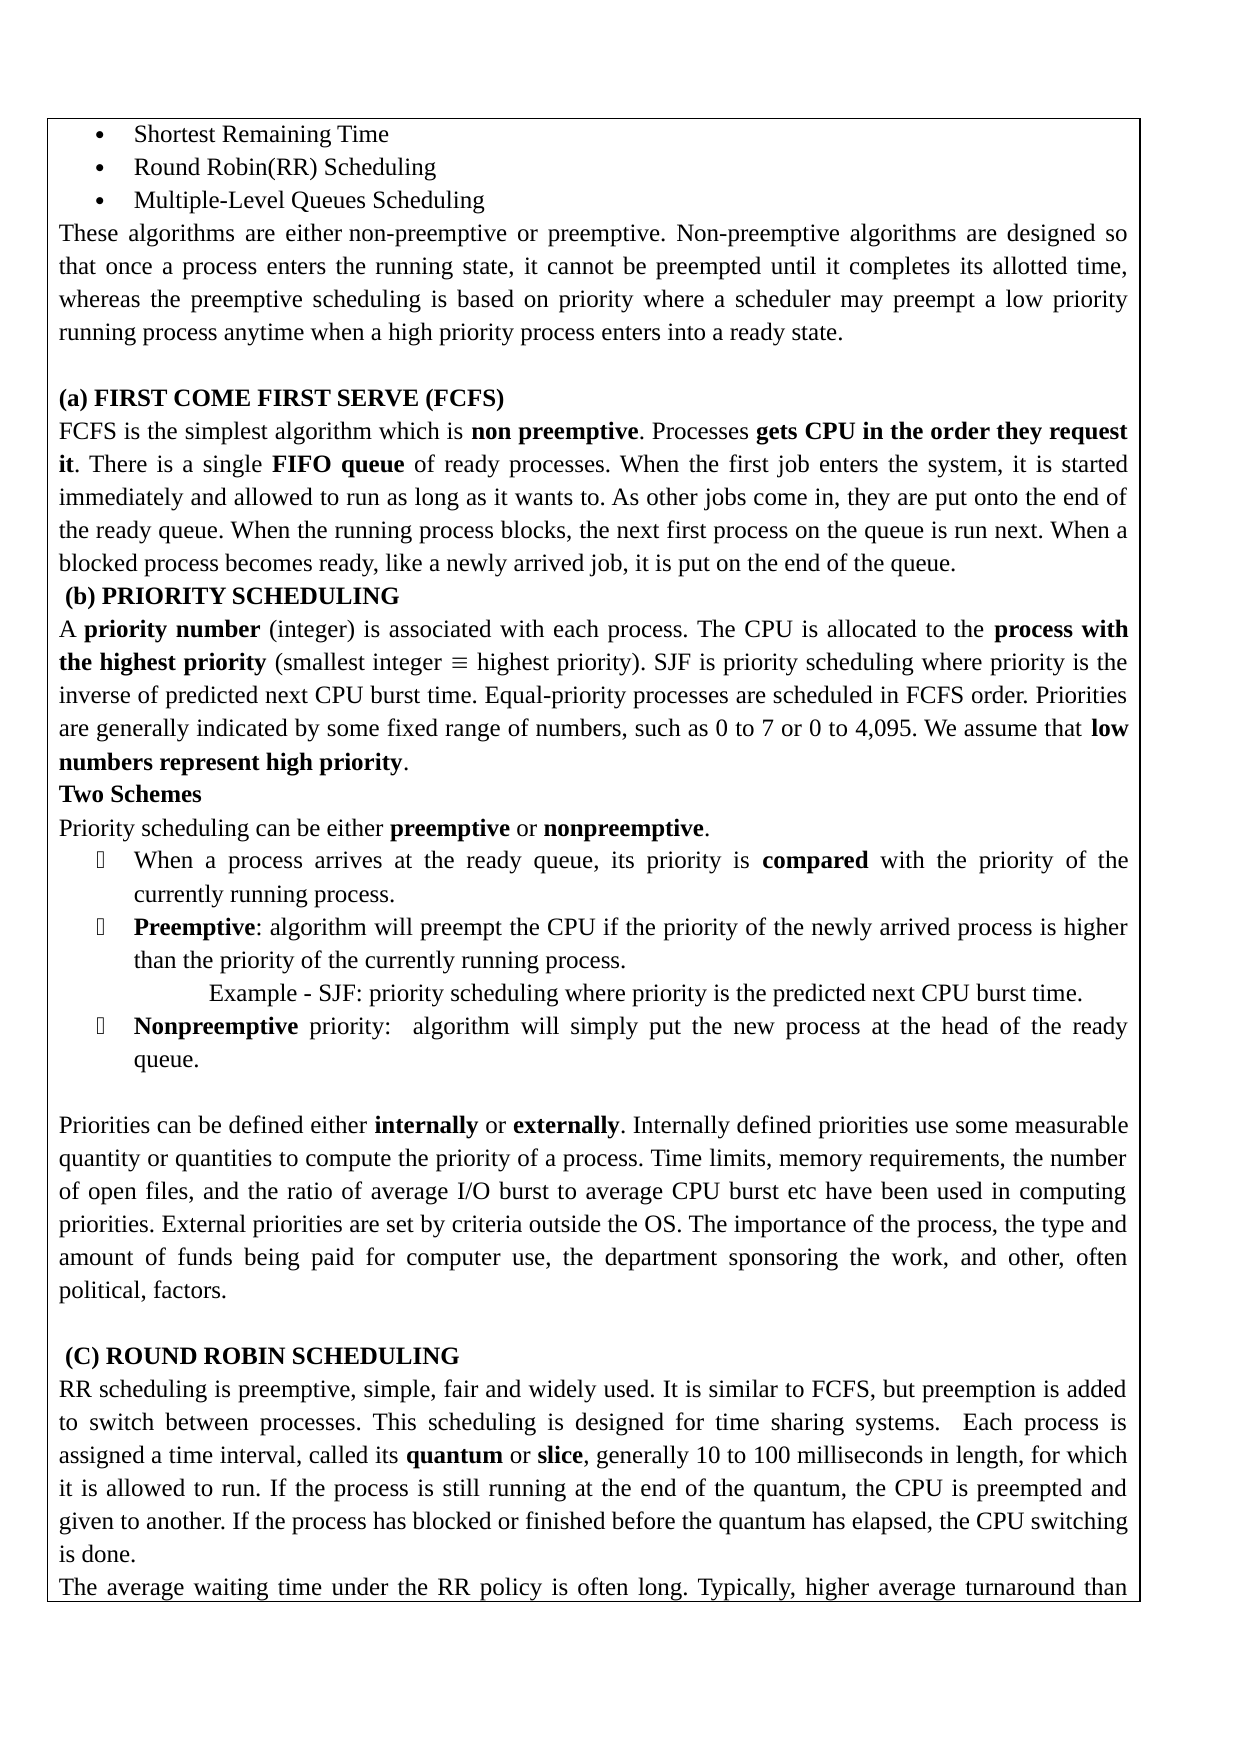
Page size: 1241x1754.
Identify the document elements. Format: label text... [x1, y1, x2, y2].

table_cell Theoretical Background: MULTIPROGRAMMING: In a single-processor system, only one process can run at a time, others must wait until the CPU is free and can be rescheduled. The objective of multiprogramming is to have some process running at all times, thereby to maximize CPU utilization. CPU scheduling is the basis of multi-programmed systems. By switching the CPU among processes, the OS can make the computer more productive. When a process waits for completion of an I/O request, CPU sits idle. All this waiting time is wasted; no useful work is accomplished. With multiprogramming, OS tries to use this time productively. Several processes are kept in memory at one time. When one process has to wait, the operating system takes the CPU away from that process and gives the CPU to another process.Maximum CPU utilization is obtained with multiprogramming. PROCESS SCHEDULING: The process scheduling is the activity of the process manager that handles the removal of the running process from the CPU and the selection of another process on the basis of a particular strategy. Process scheduling is an essential part of a multiprogramming operating systems. Such operating systems allow more than one process to be loaded into the executable memory at a time and the loaded process shares the CPU using time multiplexing. TYPES OF SCHEDULING: These are of two types of scheduling. Preemptive scheduling algorithms Non-Preemptive scheduling algorithms Preemtive Scheduling algorithm: In this, the CPU can release the process even in the middle of execution. For example: the cpu executes the process p1, in the middle of execution the cpu received a request signal from process p2, then the OS compares the priorities of p1 & p2. If the priority p1 is higher than the p2 then the cpu continue the execution of process p1.Otherwise the cpu preempt the process p1 and assigned to process p2. Non-Preemtive Scheduling algorithm: In this, once the CPU assigned to a process the processor do not release until the completion of that process. The cpu will assign to some other job only after the previous job has finished. SCHEDULING CRITERIA: Choice of a scheduling algorithm is based on: CPU Utilization: Percentage of time that the processor is busy. keep the CPU as busy as possible Range from 0 to 100 percent. (40% to 90% – lightly/heavily loaded) Throughput: number of processes that complete their execution per unit time. Number of jobs completed per second. Less throughput for longer processes, high throughput for shorter processes. Turnaround time: amount of time to execute a particular process. Time interval between the submission of process and the time of completion. Turn around time = waiting time in ready queue + executing time + waiting time in waiting queue for I/O. Waiting time: amount of time a process has been waiting in ready queue Sum of periods spent waiting by a process in the ready queue. Algorithm with least average waiting time is said to be the best algorithm. Response time: amount of time it takes from when a request was submitted until the first response is produced, not output (for interactive time-sharing environment) Time duration between the submission of job and first response. Scheduling Algorithm Optimization Criteria Max CPU utilization Max throughput Min turnaround time Min waiting time Min response time Calculations Average turn around time: (Avg TAT) Turn around time = Finished time – Arrival time Avg TAT= Total TAT of all processes / No of processes Average waiting time: (Avg WT) Waiting time = Starting time – Arrival time [Consider all instances of execution] Avg WT = Total WT of all processes / No of processes Average response time: (Avg RT) Response time = First response – Arrival time Avg RT= Total RT of all processes / No of processes SCHEDULING ALGORITHMS: A Process Scheduler schedules different processes to be assigned to the CPU based on particular scheduling algorithms. There are six popular process scheduling algorithms which we are going to discuss in this chapter − First-Come, First-Served (FCFS) Scheduling Shortest-Job-Next (SJN) Scheduling Priority Scheduling Shortest Remaining Time Round Robin(RR) Scheduling Multiple-Level Queues Scheduling These algorithms are either non-preemptive or preemptive. Non-preemptive algorithms are designed so that once a process enters the running state, it cannot be preempted until it completes its allotted time, whereas the preemptive scheduling is based on priority where a scheduler may preempt a low priority running process anytime when a high priority process enters into a ready state. (a) FIRST COME FIRST SERVE (FCFS) FCFS is the simplest algorithm which is non preemptive. Processes gets CPU in the order they request it. There is a single FIFO queue of ready processes. When the first job enters the system, it is started immediately and allowed to run as long as it wants to. As other jobs come in, they are put onto the end of the ready queue. When the running process blocks, the next first process on the queue is run next. When a blocked process becomes ready, like a newly arrived job, it is put on the end of the queue. (b) PRIORITY SCHEDULING A priority number (integer) is associated with each process. The CPU is allocated to the process with the highest priority (smallest integer  highest priority). SJF is priority scheduling where priority is the inverse of predicted next CPU burst time. Equal-priority processes are scheduled in FCFS order. Priorities are generally indicated by some fixed range of numbers, such as 0 to 7 or 0 to 4,095. We assume that low numbers represent high priority. Two Schemes Priority scheduling can be either preemptive or nonpreemptive. When a process arrives at the ready queue, its priority is compared with the priority of the currently running process. Preemptive: algorithm will preempt the CPU if the priority of the newly arrived process is higher than the priority of the currently running process. Example - SJF: priority scheduling where priority is the predicted next CPU burst time. Nonpreemptive priority: algorithm will simply put the new process at the head of the ready queue. Priorities can be defined either internally or externally. Internally defined priorities use some measurable quantity or quantities to compute the priority of a process. Time limits, memory requirements, the number of open files, and the ratio of average I/O burst to average CPU burst etc have been used in computing priorities. External priorities are set by criteria outside the OS. The importance of the process, the type and amount of funds being paid for computer use, the department sponsoring the work, and other, often political, factors. (C) ROUND ROBIN SCHEDULING RR scheduling is preemptive, simple, fair and widely used. It is similar to FCFS, but preemption is added to switch between processes. This scheduling is designed for time sharing systems. Each process is assigned a time interval, called its quantum or slice, generally 10 to 100 milliseconds in length, for which it is allowed to run. If the process is still running at the end of the quantum, the CPU is preempted and given to another. If the process has blocked or finished before the quantum has elapsed, the CPU switching is done. The average waiting time under the RR policy is often long. Typically, higher average turnaround than SJF, but better response time. (d) SHORTEST-JOB-FIRST SCHEDULING (SJF) SJF scheduling ssumes that CPU run times are known in advance. Scheduler picks the shortest job first. With each process, associate the length of its next CPU burst Use these lengths to schedule the process with the shortest time If two jobs have same burst time, FCFS is used to break the tie. SJF scheduling is used frequently in long-term scheduling. Shortest-next-CPU-burst algorithm: Scheduling depends on the length of the next CPU burst of a process, rather than its total length. Algorithm: FCFS Scheduling: Step 1: Start the process Step 2: Accept the number of processes in the ready Queue Step 3: For each process in the ready Q, assign the process id and accept the CPU burst time Step 4: Set the waiting of the first process as ‘0’ and its burst time as its turn around time Step 5: for each process in the Ready Q calculate Waiting time for process(n) = waiting time of process(n-1) + Burst time of process(n-1) Turn around time for Process(n) = waiting time of Process(n) + Burst time for process (n) Step 6: For each process executed, print Gantt Chart data: process id, burst time, start time and end time of all the processes. Step 7: Calculate and print the Average waiting time = Total waiting Time / Number of process Average Turnaround time = Total Turnaround Time / Number of process Step Step 8: Stop the process Priority Scheduling: Step 1: Start the process Step 2: Accept the number of processes in the ready Queue Step 3: For each process in the ready Q, assign the process id and accept the CPU burst time and priority value Step 4: Sort the ready queue according to the priority number. Step 5: Set the waiting of the first process as ‘0’ and its burst time as its turn around time Step 6: For each process in the Ready Q calculate Waiting time for process(n)= waiting time of process (n-1) + Burst time of process(n-1) Turn around time for Process(n)= waiting time of Process(n)+ Burst time for process(n) Step 7: For each process executed, print Gantt Chart data: process id, burst time, priority, start time and end time of all the processes. Step 8: Calculate and print the Average waiting time = Total waiting Time / Number of process Average Turnaround time = Total Turnaround Time / Number of process Step Step 9: Stop the process Round Robin Scheduling: Step 1: Start the process Step 2: Accept the number of processes in the ready Queue and time quantum (or) time slice Step 3: For each process in the ready Q, assign the process id and accept the CPU burst time Step 4: Calculate and save the process details such as total burst time, remaining time and completion flag for each process. Step 5: Reset waiting time and turnaround time for each process as zero. Step 6: Consider the ready queue is a circular Q, for each process executed, print Gantt Chart data. Do until the completion flag is set for all processes. If remaining time is less then quantum, set duration as remaining time, turnaround time as (start time+duration), waiting time as (turnaround time-burst) and the set the completion flag to indicate that the process is finished. Go to (b) otherwise Set duration as quantum time. Print the Gantt chart values in this round: process id, burst time, remaining time, start time and end time. Reset remaining time and stime time for next turn as (remaining time-duration) and (start time+duration) respectively. Move to step 6 (a) to continue with the next process in a round robin fashion. Step 7: Print the waiting times and turn around times for each of the processes and calculate the total waiting time and total average time. Step 8: Calculate and print the (a) Average waiting time = Total waiting Time / Number of process (b) Average Turnaround time = Total Turnaround Time / Number of process Step 9: Stop the process SJF Scheduling: Step 1: Start the process Step 2: Accept the number of processes in the ready Queue Step 3: For each process in the ready Q, assign the process id and accept the burst time. Step 4: Sort the ready queue according to the ascending order of burst times. Step 5: Set the waiting time of the first process as ‘0’ and its burst time as its turn around time Step 6: For each process in the Ready Q calculate Waiting time for process(n)= waiting time of process (n-1) + Burst time of process(n-1) Turn around time for Process(n)= waiting time of Process(n)+ Burst time for process(n) Step 7: For each process executed, print Gantt Chart data: process id, burst time, priority, start time and end time of all the processes. Step 8: Calculate and print the Average waiting time = Total waiting Time / Number of process Average Turnaround time = Total Turnaround Time / Number of process Step Step 9: Stop the process [48, 119, 1139, 1601]
